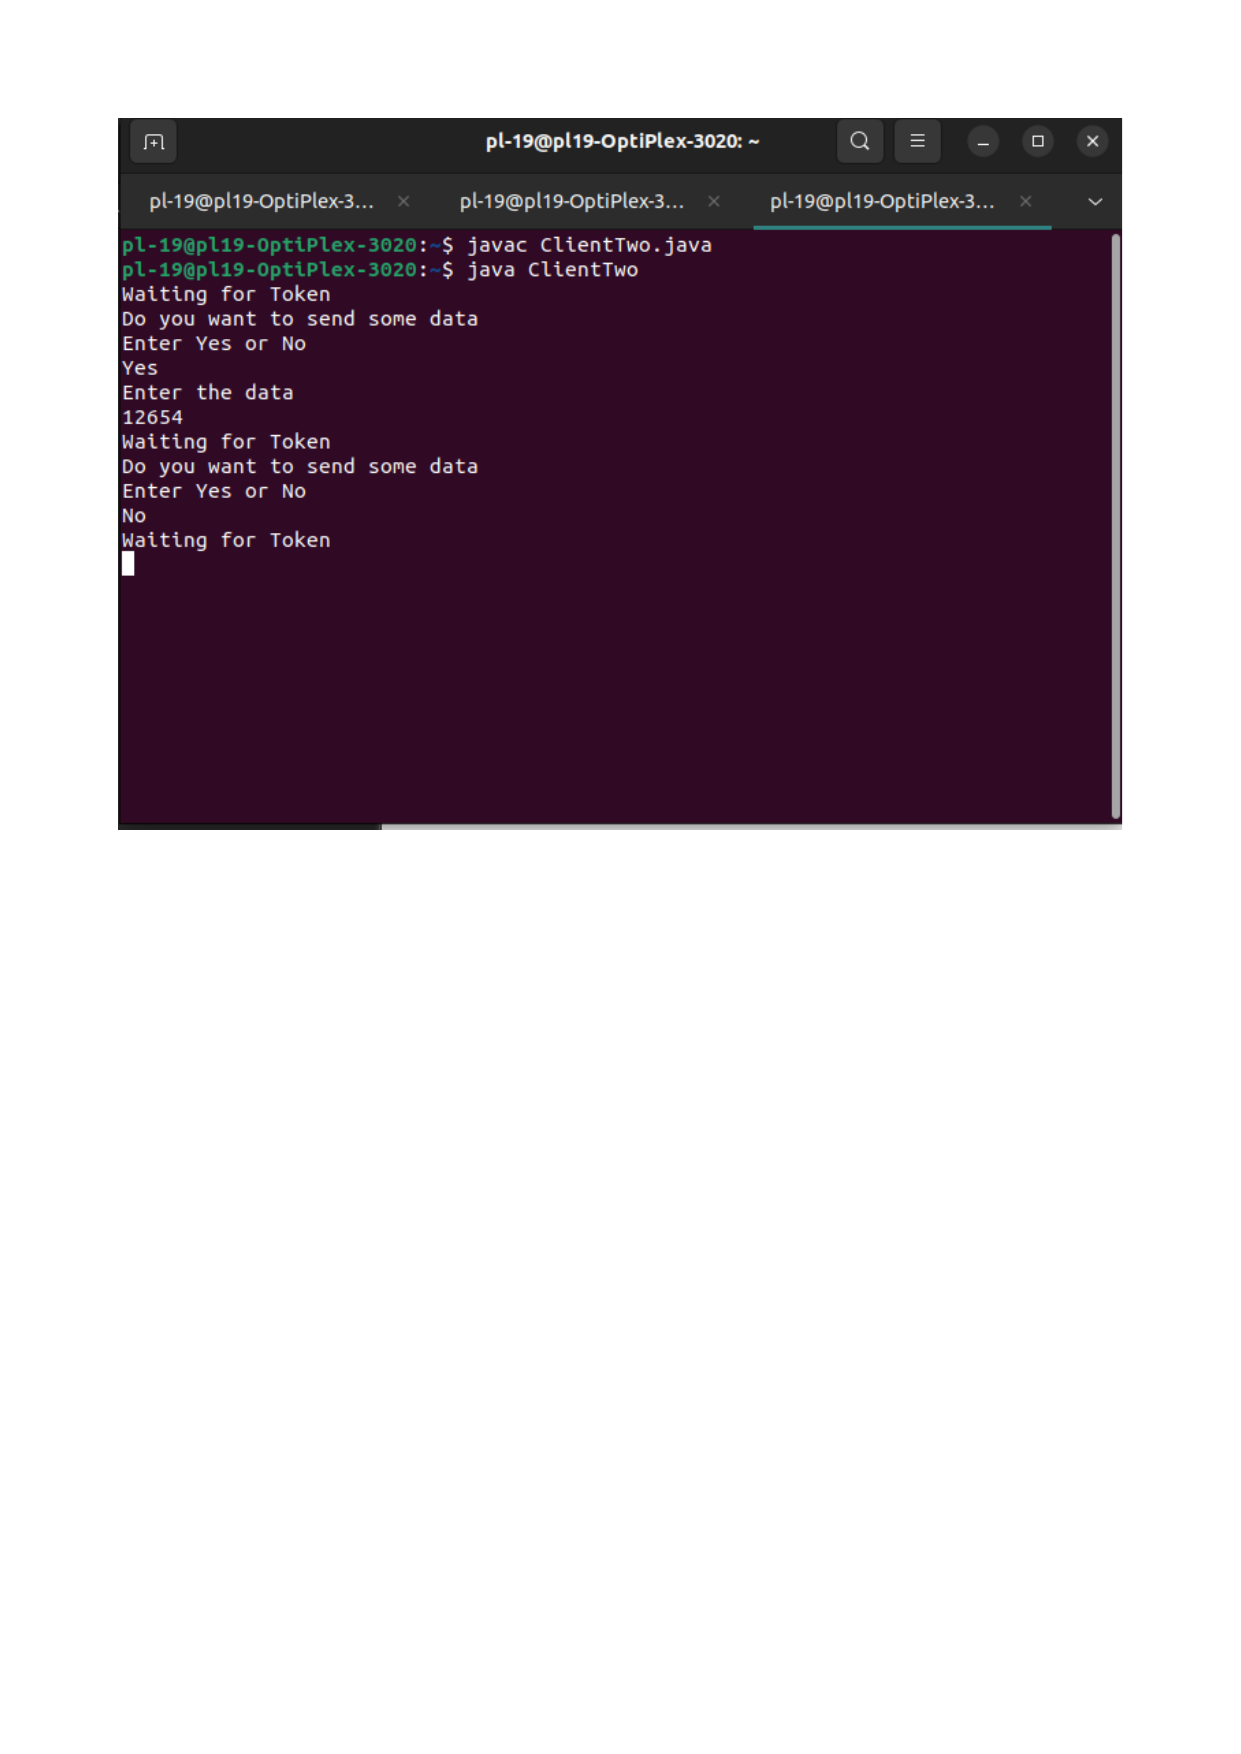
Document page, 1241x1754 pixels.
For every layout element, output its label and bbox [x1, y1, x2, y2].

picture [118, 118, 1123, 830]
